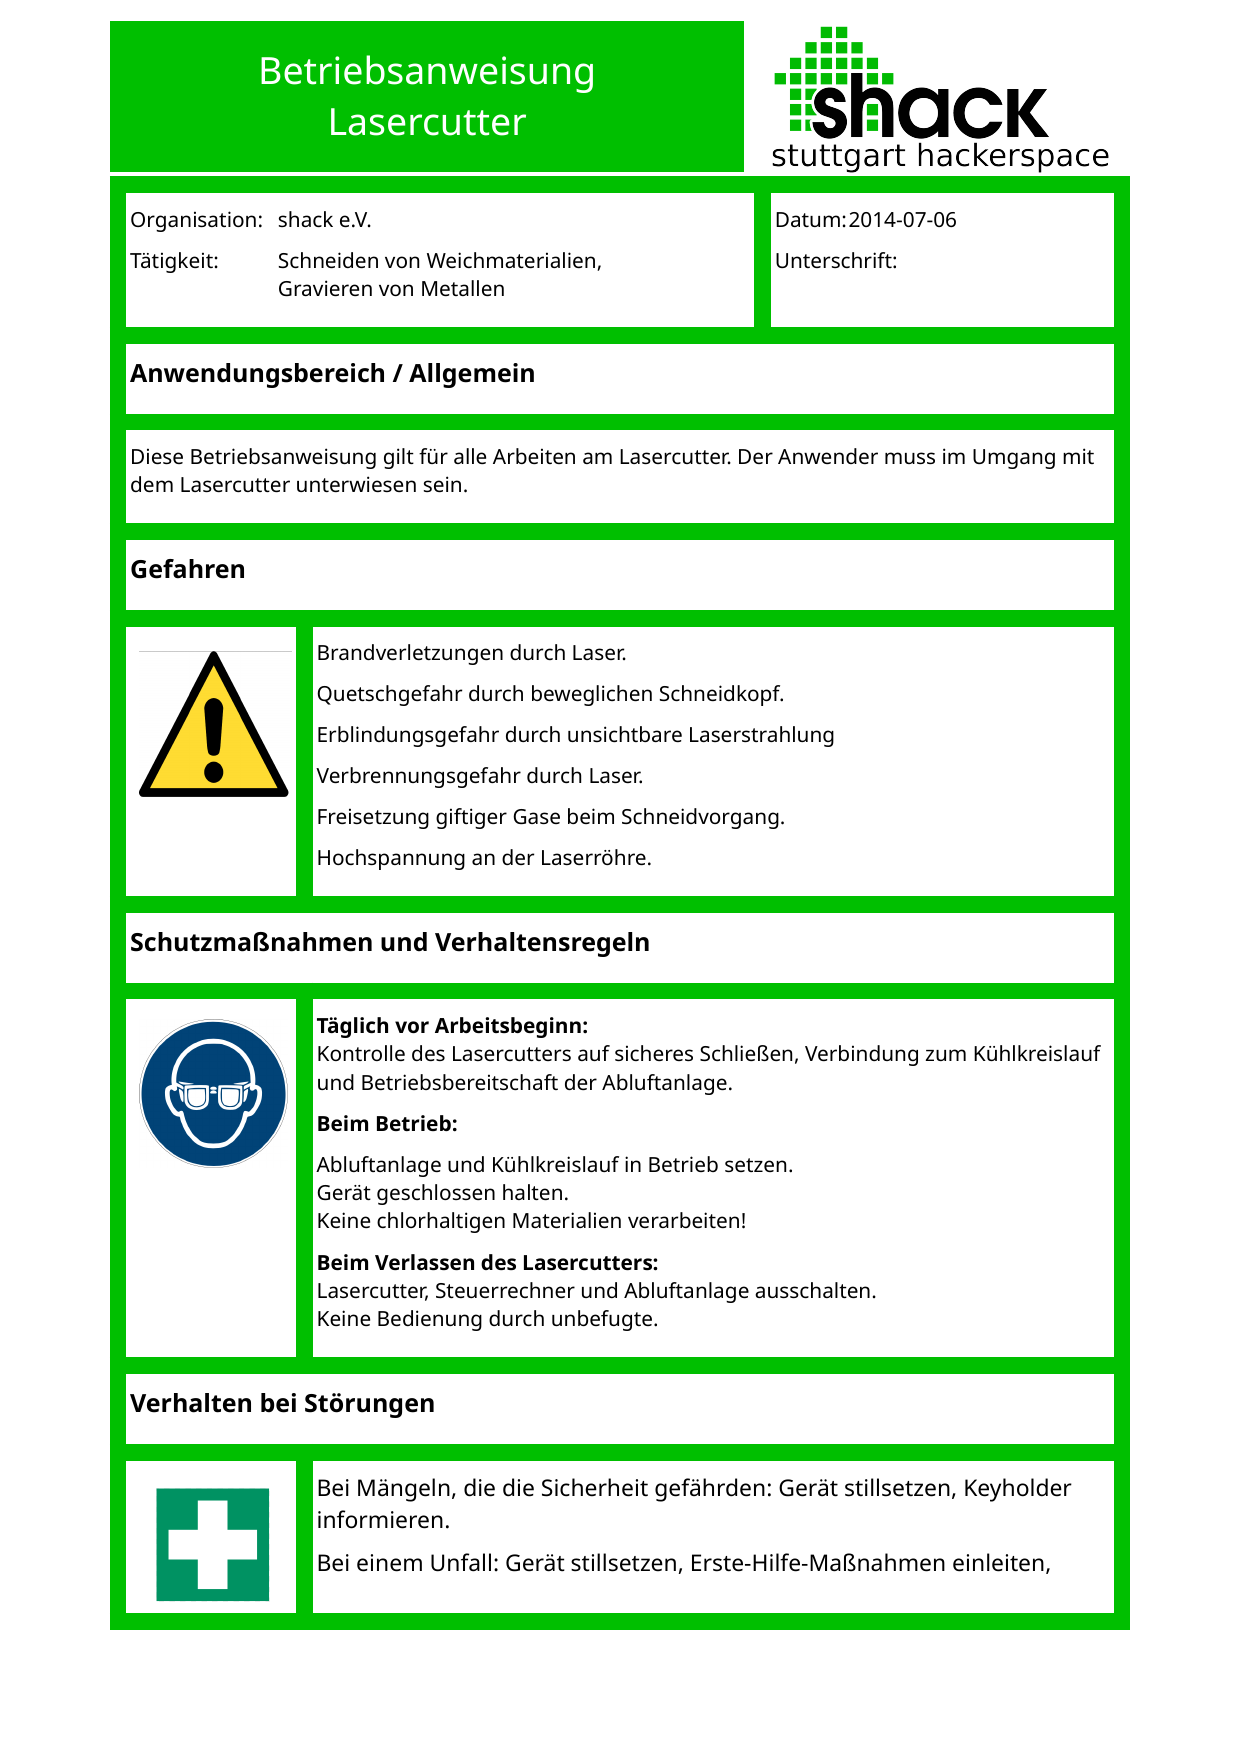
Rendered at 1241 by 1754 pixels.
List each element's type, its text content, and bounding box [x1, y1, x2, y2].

table_header Datum: 2014-07-06 Unterschrift: [771, 193, 1114, 327]
picture [156, 1488, 270, 1602]
table_cell [126, 999, 296, 1357]
table_cell Diese Betriebsanweisung gilt für alle Arbeiten am Lasercutter. Der Anwender muss im Umgang mit dem Lasercutter unterwiesen sein. [126, 430, 1114, 523]
table_cell Bei Mängeln, die die Sicherheit gefährden: Gerät stillsetzen, Keyholder informieren. Bei einem Unfall: Gerät stillsetzen, Erste-Hilfe-Maßnahmen einleiten, [313, 1461, 1114, 1613]
table_cell [126, 1461, 296, 1613]
table_cell Verhalten bei Störungen [126, 1374, 1114, 1444]
table_cell Gefahren [126, 540, 1114, 610]
table_cell [126, 627, 296, 896]
picture [139, 1019, 288, 1168]
table_cell Täglich vor Arbeitsbeginn: Kontrolle des Lasercutters auf sicheres Schließen, Verbindung zum Kühlkreislauf und Betriebsbereitschaft der Abluftanlage. Beim Betrieb: Abluftanlage und Kühlkreislauf in Betrieb setzen. Gerät geschlossen halten. Keine chlorhaltigen Materialien verarbeiten! Beim Verlassen des Lasercutters: Lasercutter, Steuerrechner und Abluftanlage ausschalten. Keine Bedienung durch unbefugte. [313, 999, 1114, 1357]
picture [139, 651, 292, 800]
table_cell Brandverletzungen durch Laser. Quetschgefahr durch beweglichen Schneidkopf. Erblindungsgefahr durch unsichtbare Laserstrahlung Verbrennungsgefahr durch Laser. Freisetzung giftiger Gase beim Schneidvorgang. Hochspannung an der Laserröhre. [313, 627, 1114, 896]
table_cell Anwendungsbereich / Allgemein [126, 344, 1114, 414]
table_cell Schutzmaßnahmen und Verhaltensregeln [126, 913, 1114, 983]
picture [767, 21, 1114, 178]
table_header Organisation: shack e.V. Tätigkeit: Schneiden von Weichmaterialien, Gravieren von Metallen [126, 193, 754, 327]
